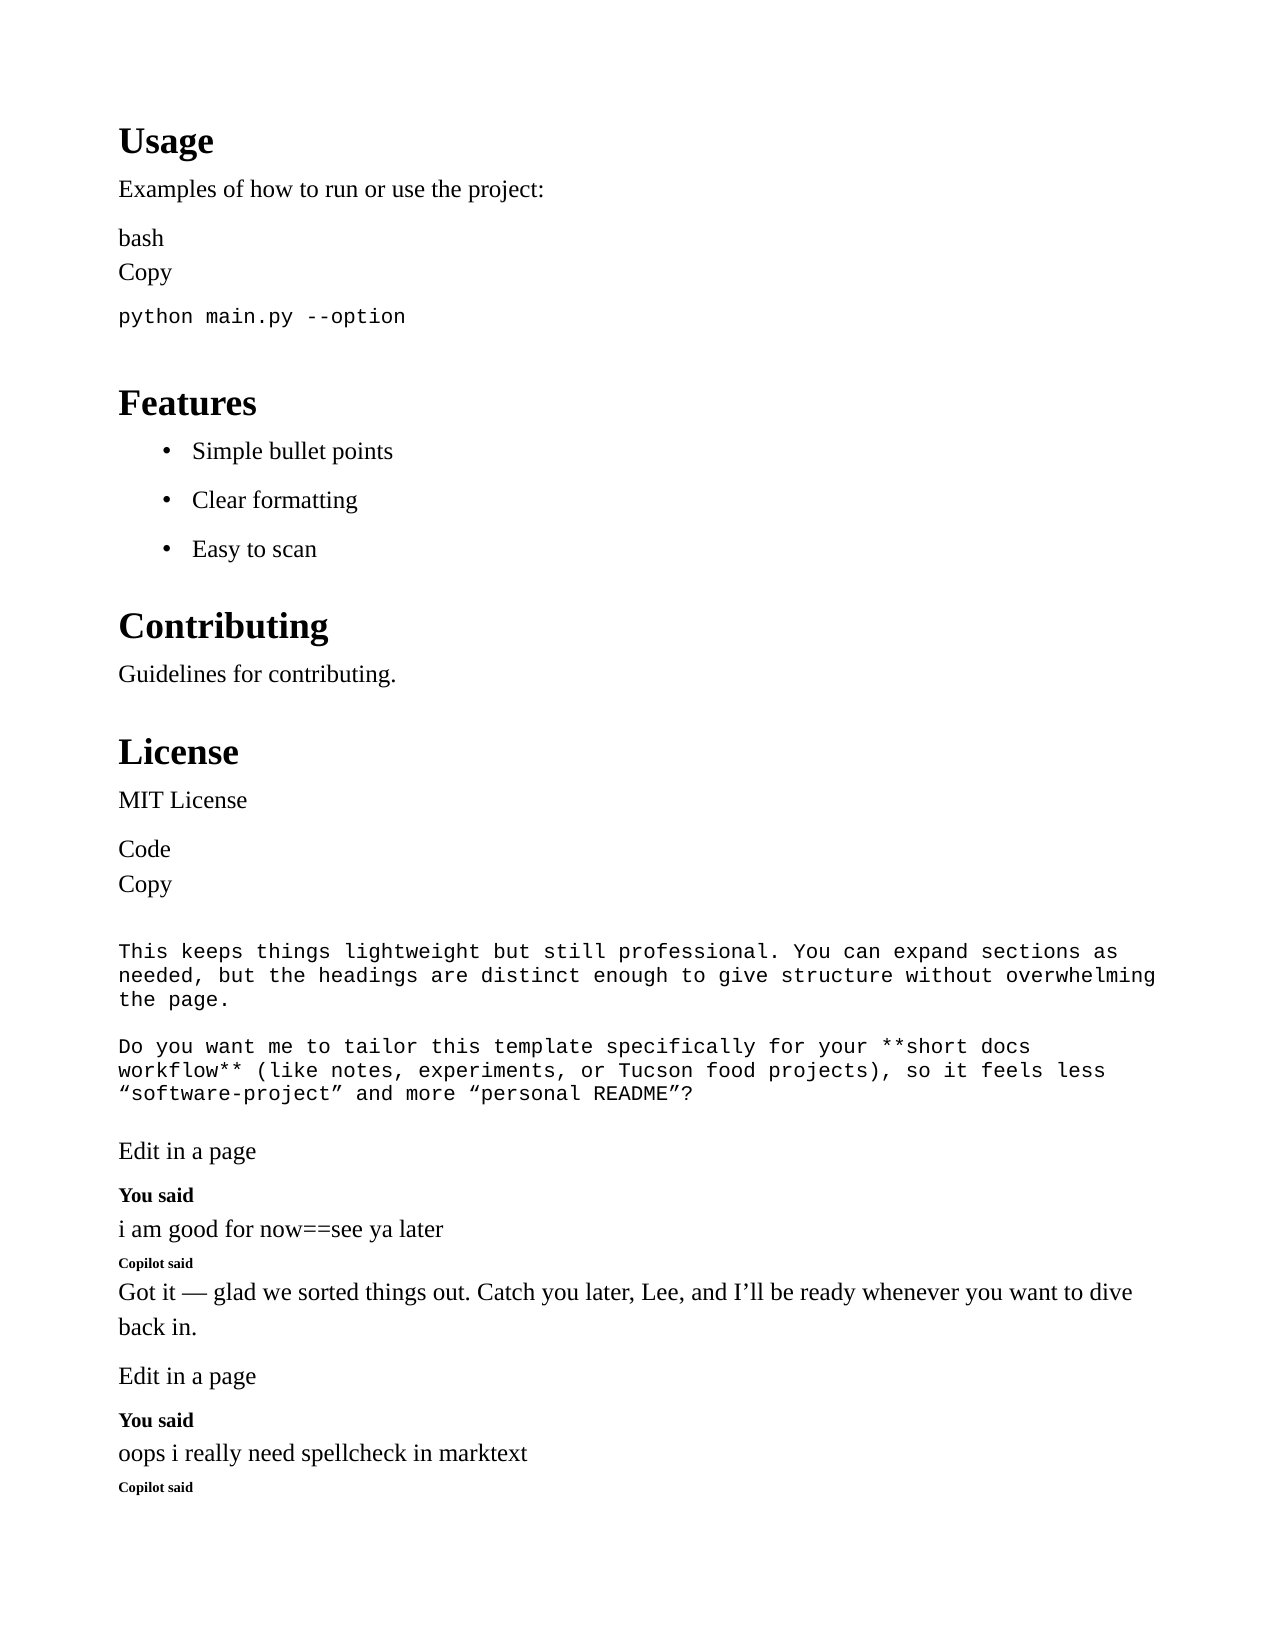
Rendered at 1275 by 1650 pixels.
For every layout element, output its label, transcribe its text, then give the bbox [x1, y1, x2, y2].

text Do you want me to tailor this template specifically for your **short docs workflow** (like notes, experiments, or Tucson food projects), so it feels less “software‑project” and more “personal README”? [118, 1036, 1157, 1107]
text oops i really need spellcheck in marktext [118, 1438, 1157, 1467]
text Edit in a page [118, 1136, 1157, 1165]
text Got it — glad we sorted things out. Catch you later, Lee, and I’ll be ready whenever you want to dive back in. [118, 1277, 1157, 1341]
text bash [118, 223, 1157, 252]
subtitle License [118, 729, 1157, 773]
text Copy [118, 257, 1157, 286]
subtitle Copilot said [118, 1479, 1157, 1496]
subtitle Copilot said [118, 1254, 1157, 1271]
text python main.py --option [118, 306, 1157, 330]
text MIT License [118, 785, 1157, 814]
subtitle Contributing [118, 604, 1157, 647]
text This keeps things lightweight but still professional. You can expand sections as needed, but the headings are distinct enough to give structure without overwhelming the page. [118, 941, 1157, 1012]
text Edit in a page [118, 1361, 1157, 1390]
subtitle Features [118, 380, 1157, 423]
subtitle You said [118, 1183, 1157, 1207]
text i am good for now==see ya later [118, 1214, 1157, 1242]
text Guidelines for contributing. [118, 659, 1157, 688]
subtitle You said [118, 1408, 1157, 1432]
list Simple bullet points [162, 436, 1157, 465]
text Copy [118, 869, 1157, 897]
text Examples of how to run or use the project: [118, 174, 1157, 202]
list Clear formatting [162, 485, 1157, 514]
text Code [118, 834, 1157, 863]
subtitle Usage [118, 118, 1157, 161]
list Easy to scan [162, 534, 1157, 563]
